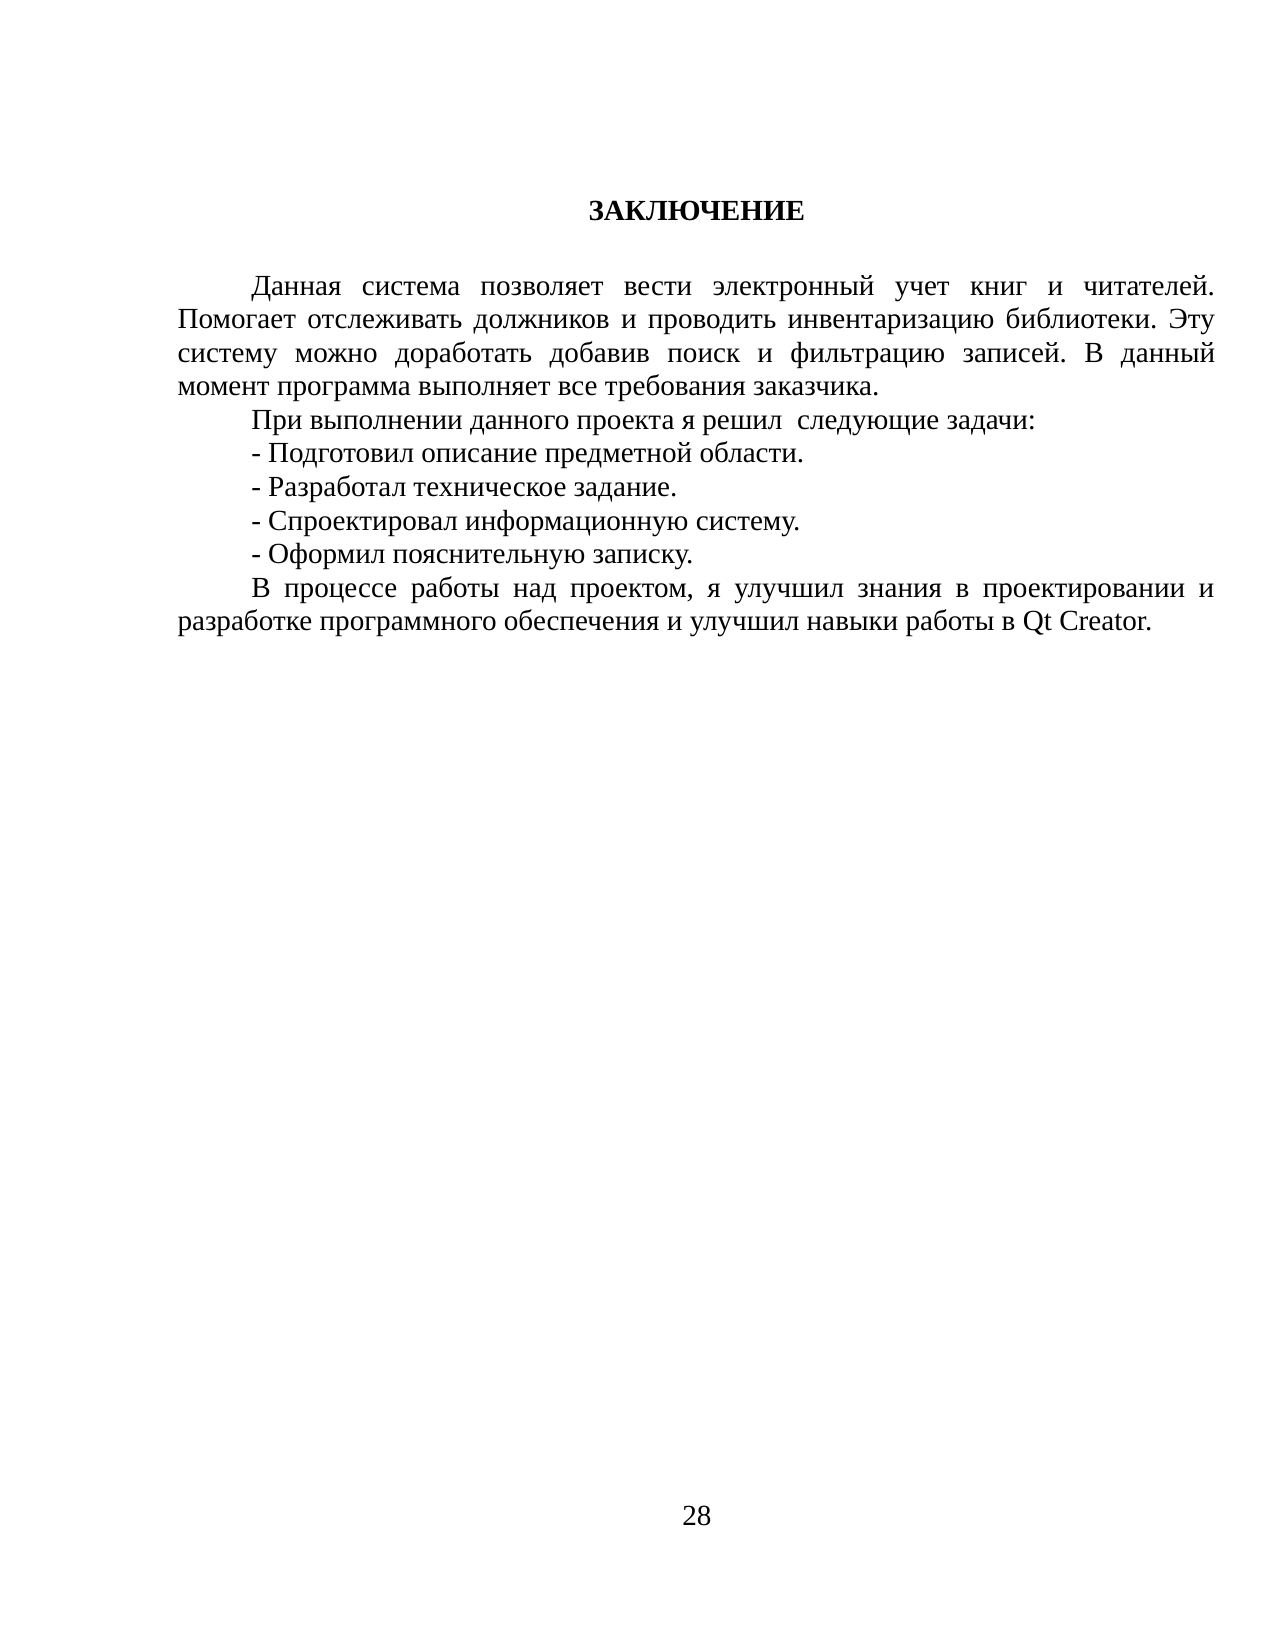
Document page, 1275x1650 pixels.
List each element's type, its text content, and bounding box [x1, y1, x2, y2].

text - Оформил пояснительную записку. [177, 536, 1216, 570]
text - Спроектировал информационную систему. [177, 503, 1216, 536]
text - Разработал техническое задание. [177, 469, 1216, 503]
text При выполнении данного проекта я решил следующие задачи: [177, 402, 1216, 436]
text - Подготовил описание предметной области. [177, 436, 1216, 469]
text В процессе работы над проектом, я улучшил знания в проектировании и разработке программного обеспечения и улучшил навыки работы в Qt Creator. [177, 570, 1216, 637]
subtitle Заключение [177, 193, 1216, 227]
text Данная система позволяет вести электронный учет книг и читателей. Помогает отслеживать должников и проводить инвентаризацию библиотеки. Эту систему можно доработать добавив поиск и фильтрацию записей. В данный момент программа выполняет все требования заказчика. [177, 268, 1216, 402]
